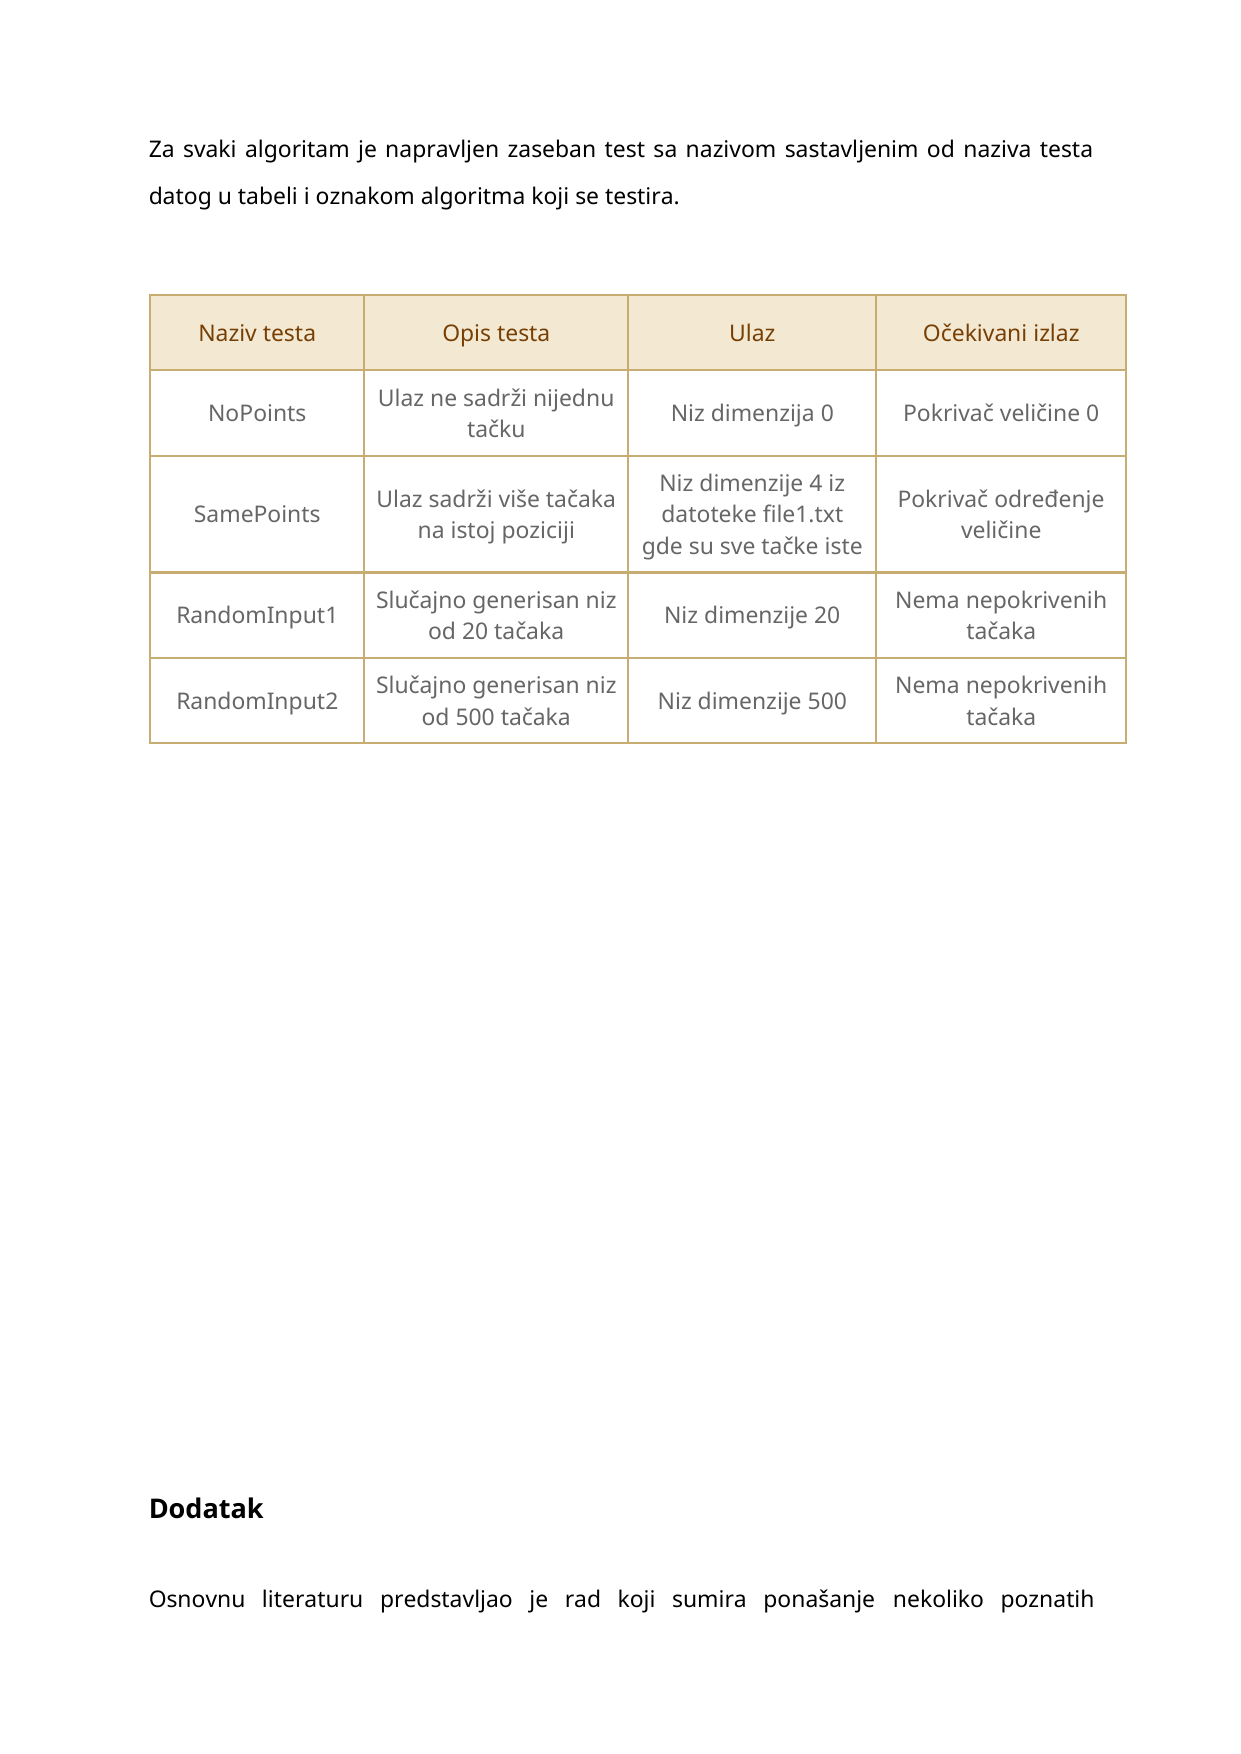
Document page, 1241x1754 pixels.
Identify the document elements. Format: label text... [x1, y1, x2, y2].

table_cell Slučajno generisan niz od 500 tačaka [365, 659, 627, 742]
text Za svaki algoritam je napravljen zaseban test sa nazivom sastavljenim od naziva testa datog u tabeli i oznakom algoritma koji se testira. [148, 133, 1094, 211]
table_cell Niz dimenzije 20 [629, 574, 875, 657]
table_header Očekivani izlaz [877, 296, 1125, 369]
table_cell NoPoints [151, 371, 363, 455]
table_cell RandomInput1 [151, 574, 363, 657]
text Osnovnu literaturu predstavljao je rad koji sumira ponašanje nekoliko poznatih [148, 1583, 1094, 1614]
table_cell RandomInput2 [151, 659, 363, 742]
table_cell Pokrivač veličine 0 [877, 371, 1125, 455]
table_cell Niz dimenzija 0 [629, 371, 875, 455]
table_cell Niz dimenzije 500 [629, 659, 875, 742]
table_cell Nema nepokrivenih tačaka [877, 659, 1125, 742]
subtitle Dodatak [148, 1489, 908, 1526]
table_header Opis testa [365, 296, 627, 369]
table_cell Ulaz sadrži više tačaka na istoj poziciji [365, 457, 627, 571]
table_cell Ulaz ne sadrži nijednu tačku [365, 371, 627, 455]
table_cell SamePoints [151, 457, 363, 571]
table_header Ulaz [629, 296, 875, 369]
table_cell Niz dimenzije 4 iz datoteke file1.txt gde su sve tačke iste [629, 457, 875, 571]
table_cell Nema nepokrivenih tačaka [877, 574, 1125, 657]
table_header Naziv testa [151, 296, 363, 369]
table_cell Pokrivač određenje veličine [877, 457, 1125, 571]
table_cell Slučajno generisan niz od 20 tačaka [365, 574, 627, 657]
